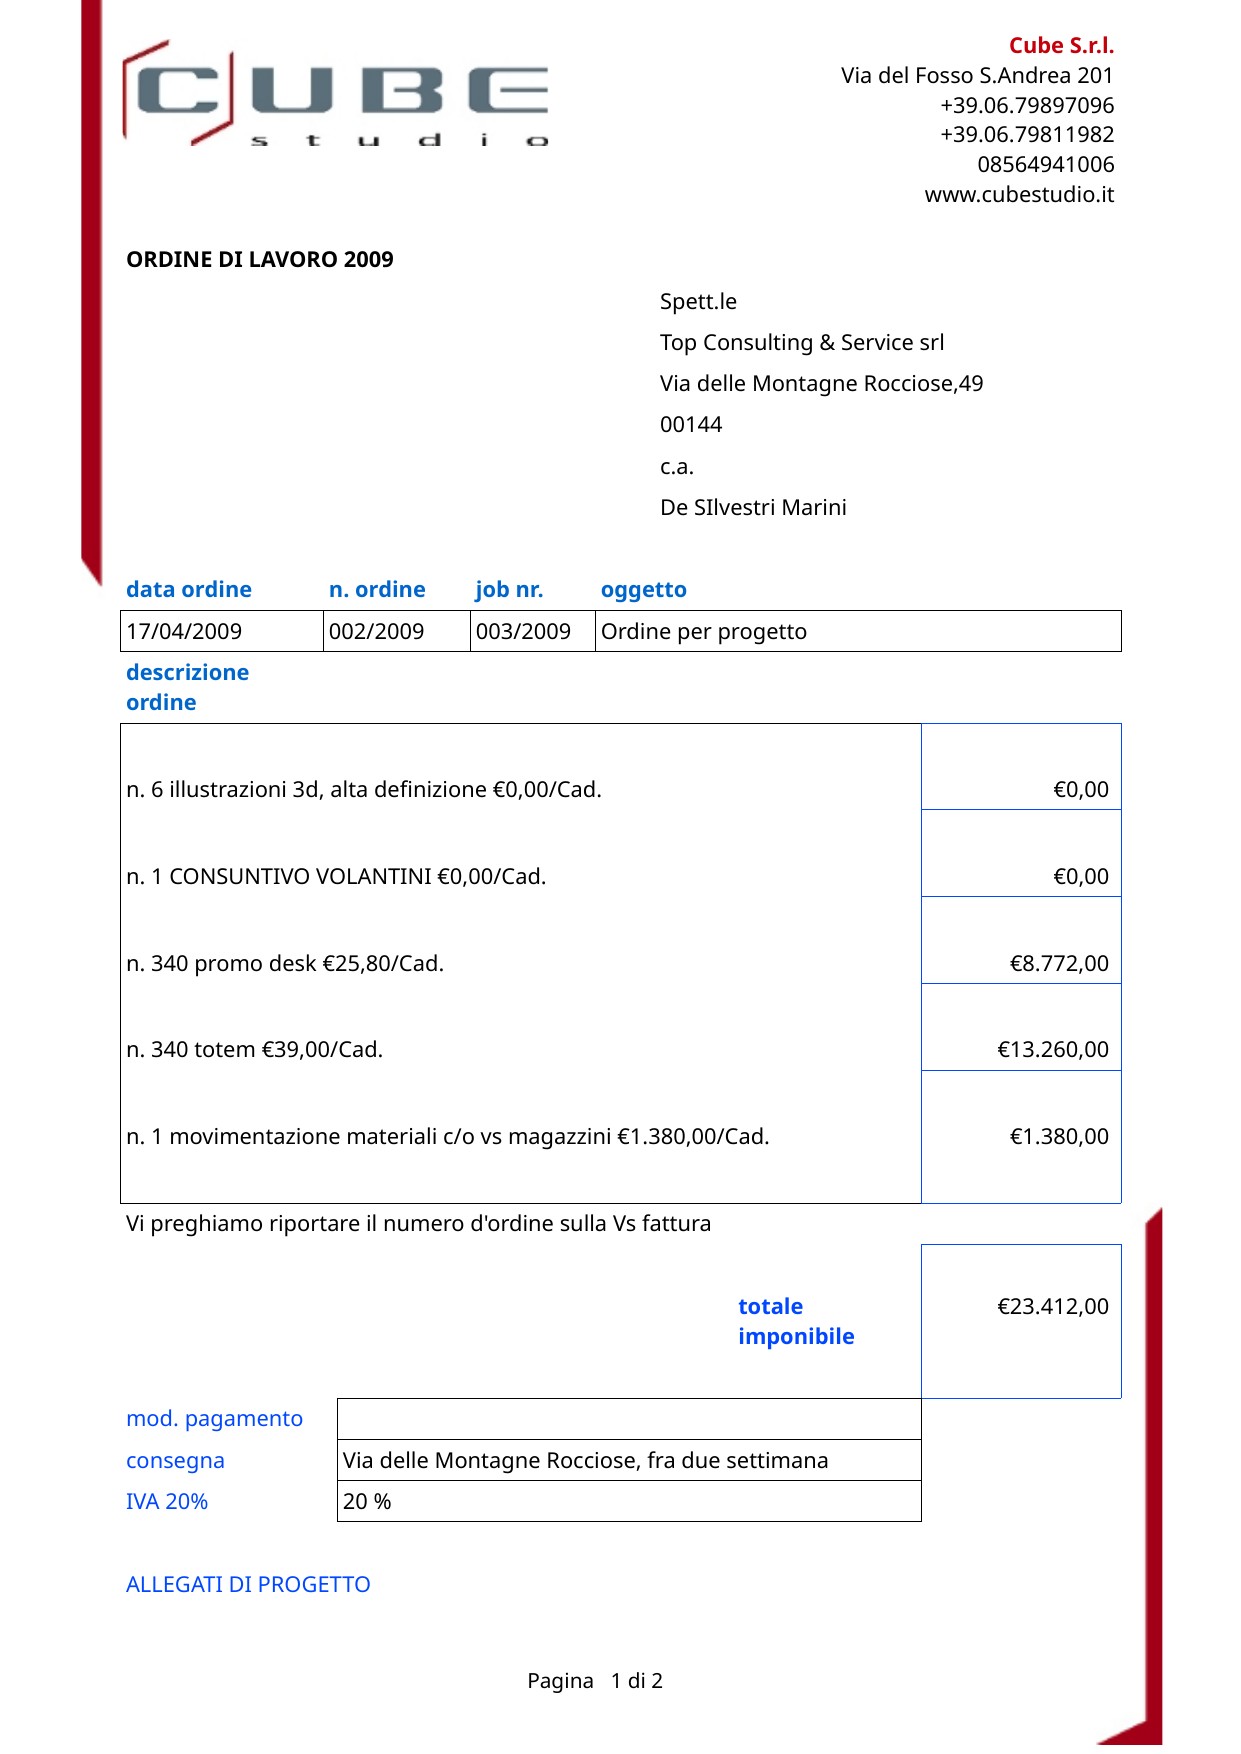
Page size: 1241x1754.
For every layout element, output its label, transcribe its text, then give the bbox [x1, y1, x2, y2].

table_cell 17/04/2009 [121, 611, 323, 651]
table_cell [337, 1356, 453, 1397]
table_cell [120, 404, 323, 445]
table_cell [470, 528, 595, 569]
table_cell [977, 445, 1121, 486]
table_cell [922, 1356, 1095, 1397]
table_cell [470, 321, 595, 362]
table_cell [323, 486, 470, 527]
table_cell [120, 445, 323, 486]
table_cell [323, 445, 470, 486]
table_cell [637, 445, 654, 486]
table_cell [338, 1399, 921, 1439]
table_cell €23.412,00 [922, 1285, 1095, 1356]
table_cell [977, 528, 1121, 569]
table_cell [120, 1285, 337, 1356]
table_cell oggetto [595, 569, 1121, 610]
picture [122, 39, 549, 146]
table_cell [120, 528, 323, 569]
table_cell [977, 280, 1121, 321]
table_cell [922, 810, 1121, 855]
table_cell [977, 652, 1121, 722]
table_header [337, 1244, 453, 1285]
table_cell [620, 1563, 732, 1604]
table_cell [637, 280, 654, 321]
table_cell Vi preghiamo riportare il numero d'ordine sulla Vs fattura [120, 1204, 921, 1244]
table_cell [470, 445, 595, 486]
table_cell [620, 1356, 732, 1397]
table_cell [470, 280, 595, 321]
table_cell [595, 486, 637, 527]
table_cell [453, 1522, 620, 1563]
table_cell [120, 321, 323, 362]
table_cell Via delle Montagne Rocciose, fra due settimana [338, 1440, 921, 1480]
table_cell [922, 1157, 1121, 1202]
table_cell [453, 1563, 620, 1604]
table_cell data ordine [120, 569, 323, 610]
table_cell [922, 1439, 1095, 1480]
table_cell [470, 404, 595, 445]
table_cell [922, 1071, 1121, 1116]
table_cell [637, 321, 654, 362]
table_cell [595, 363, 637, 404]
table_cell [337, 1285, 453, 1356]
table_cell [120, 486, 323, 527]
table_cell [620, 1522, 732, 1563]
table_cell [323, 363, 470, 404]
table_cell consegna [120, 1439, 337, 1480]
table_cell [921, 1204, 1095, 1244]
table_cell [637, 652, 654, 722]
table_cell Ordine per progetto [596, 611, 1121, 651]
table_cell [470, 486, 595, 527]
table_header ORDINE DI LAVORO 2009 [120, 239, 595, 280]
table_cell [121, 896, 921, 942]
table_header [120, 1244, 337, 1285]
table_cell [922, 984, 1121, 1029]
table_cell totale imponibile [733, 1285, 921, 1356]
table_cell [120, 363, 323, 404]
table_cell n. 1 movimentazione materiali c/o vs magazzini €1.380,00/Cad. [121, 1116, 921, 1157]
table_cell [453, 1285, 620, 1356]
table_cell [470, 363, 595, 404]
table_cell n. 1 CONSUNTIVO VOLANTINI €0,00/Cad. [121, 855, 921, 896]
table_cell descrizione ordine [120, 652, 323, 722]
table_cell [922, 1480, 1095, 1521]
table_cell [922, 1399, 1095, 1439]
table_header [637, 239, 654, 280]
table_cell c.a. [654, 445, 977, 486]
table_cell [595, 445, 637, 486]
table_cell [323, 404, 470, 445]
table_cell 003/2009 [471, 611, 595, 651]
table_header [922, 724, 1121, 768]
table_cell [733, 1522, 921, 1563]
table_cell IVA 20% [120, 1480, 337, 1521]
table_cell [121, 983, 921, 1029]
table_cell [323, 280, 470, 321]
table_cell €8.772,00 [922, 942, 1121, 983]
table_cell [922, 897, 1121, 942]
table_header [121, 724, 921, 768]
table_cell n. 340 promo desk €25,80/Cad. [121, 942, 921, 983]
table_cell [921, 1521, 1095, 1563]
table_cell [637, 486, 654, 527]
table_header [733, 1244, 921, 1285]
table_cell [121, 1070, 921, 1116]
table_cell [121, 809, 921, 855]
table_cell n. 6 illustrazioni 3d, alta definizione €0,00/Cad. [121, 768, 921, 809]
table_cell [595, 652, 637, 722]
table_cell €1.380,00 [922, 1116, 1121, 1157]
table_cell mod. pagamento [120, 1398, 337, 1439]
table_cell 002/2009 [324, 611, 470, 651]
table_cell [637, 363, 654, 404]
table_cell [121, 1157, 921, 1202]
table_cell [120, 1356, 337, 1397]
table_cell €0,00 [922, 855, 1121, 896]
table_header [977, 239, 1121, 280]
table_cell [323, 652, 470, 722]
table_cell [470, 652, 595, 722]
table_cell Top Consulting & Service srl [654, 321, 1121, 362]
table_header [620, 1244, 732, 1285]
table_cell [595, 528, 637, 569]
table_cell [733, 1356, 921, 1397]
table_header [453, 1244, 620, 1285]
table_header [922, 1245, 1095, 1285]
table_cell [654, 652, 977, 722]
table_cell ALLEGATI DI PROGETTO [120, 1563, 453, 1604]
table_cell [637, 528, 654, 569]
table_cell [120, 280, 323, 321]
table_cell [595, 321, 637, 362]
table_cell [921, 1563, 1095, 1604]
table_cell [323, 321, 470, 362]
table_cell [733, 1563, 921, 1604]
picture [1095, 1202, 1163, 1745]
table_cell [337, 1522, 453, 1563]
table_cell [453, 1356, 620, 1397]
table_cell [654, 528, 977, 569]
table_cell [323, 528, 470, 569]
table_header [595, 239, 637, 280]
table_cell [595, 404, 637, 445]
table_cell €13.260,00 [922, 1029, 1121, 1070]
table_cell [637, 404, 654, 445]
table_cell €0,00 [922, 768, 1121, 809]
table_cell Spett.le [654, 280, 977, 321]
table_cell [595, 280, 637, 321]
table_cell 20 % [338, 1481, 921, 1521]
table_header [654, 239, 977, 280]
table_cell [620, 1285, 732, 1356]
picture [81, 0, 107, 599]
table_cell [120, 1521, 337, 1563]
table_cell De SIlvestri Marini [654, 486, 1121, 527]
table_cell job nr. [470, 569, 595, 610]
table_cell Via delle Montagne Rocciose,49 [654, 363, 1121, 404]
table_cell n. ordine [323, 569, 470, 610]
table_cell 00144 [654, 404, 1121, 445]
table_cell n. 340 totem €39,00/Cad. [121, 1029, 921, 1070]
